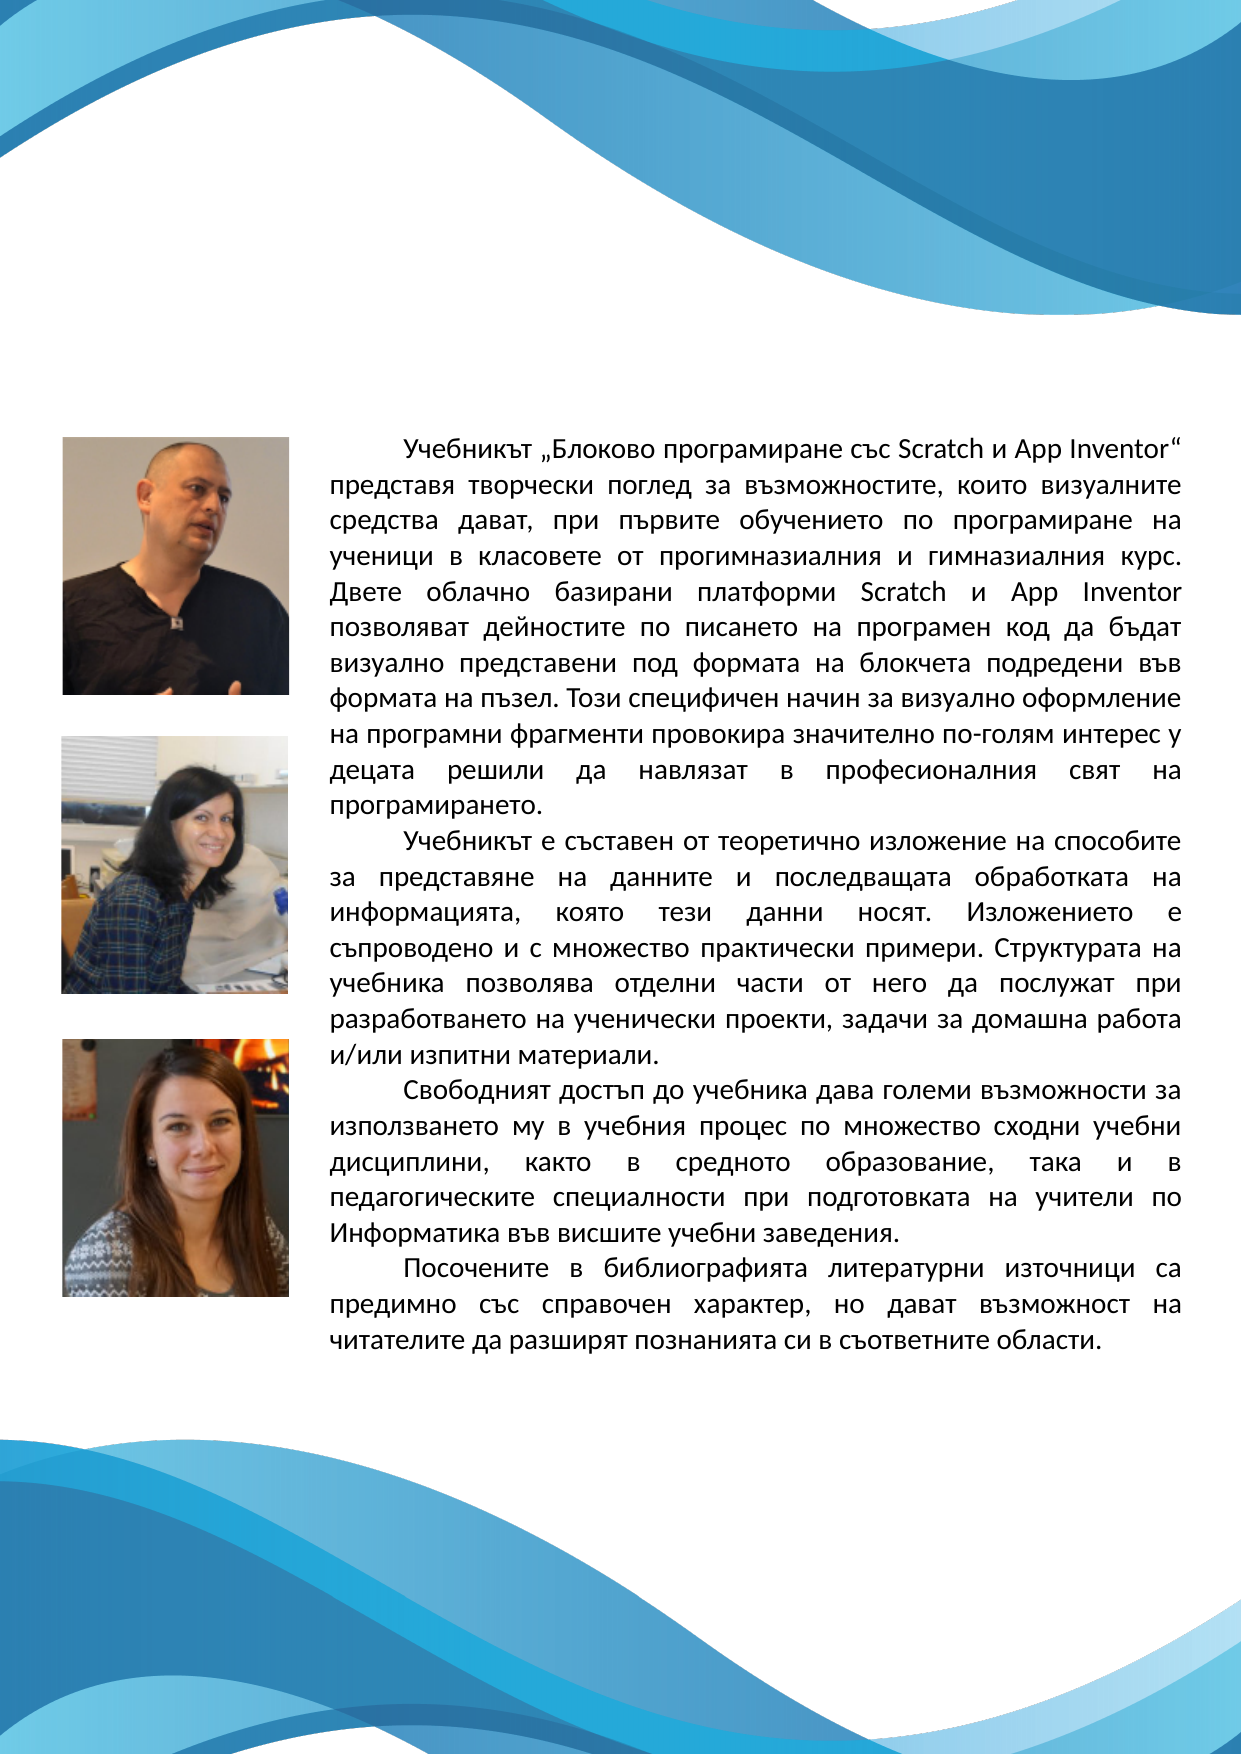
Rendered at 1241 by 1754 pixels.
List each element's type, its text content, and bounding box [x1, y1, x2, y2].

table_cell [58, 731, 329, 1356]
picture [61, 736, 288, 994]
picture [62, 1039, 289, 1297]
picture [62, 437, 290, 695]
table_header [58, 430, 329, 731]
table_header Учебникът „Блоково програмиране със Scratch и App Inventor“ представя творчески поглед за възможностите, които визуалните средства дават, при първите обучението по програмиране на ученици в класовете от прогимназиалния и гимназиалния курс. Двете облачно базирани платформи Scratch и App Inventor позволяват дейностите по писането на програмен код да бъдат визуално представени под формата на блокчета подредени във формата на пъзел. Този специфичен начин за визуално оформление на програмни фрагменти провокира значително по-голям интерес у децата решили да навлязат в професионалния свят на програмирането. Учебникът е съставен от теоретично изложение на способите за представяне на данните и последващата обработката на информацията, която тези данни носят. Изложението е съпроводено и с множество практически примери. Структурата на учебника позволява отделни части от него да послужат при разработването на ученически проекти, задачи за домашна работа и/или изпитни материали. Свободният достъп до учебника дава големи възможности за използването му в учебния процес по множество сходни учебни дисциплини, както в средното образование, така и в педагогическите специалности при подготовката на учители по Информатика във висшите учебни заведения. Посочените в библиографията литературни източници са предимно със справочен характер, но дават възможност на читателите да разширят познанията си в съответните области. [329, 430, 1183, 1356]
